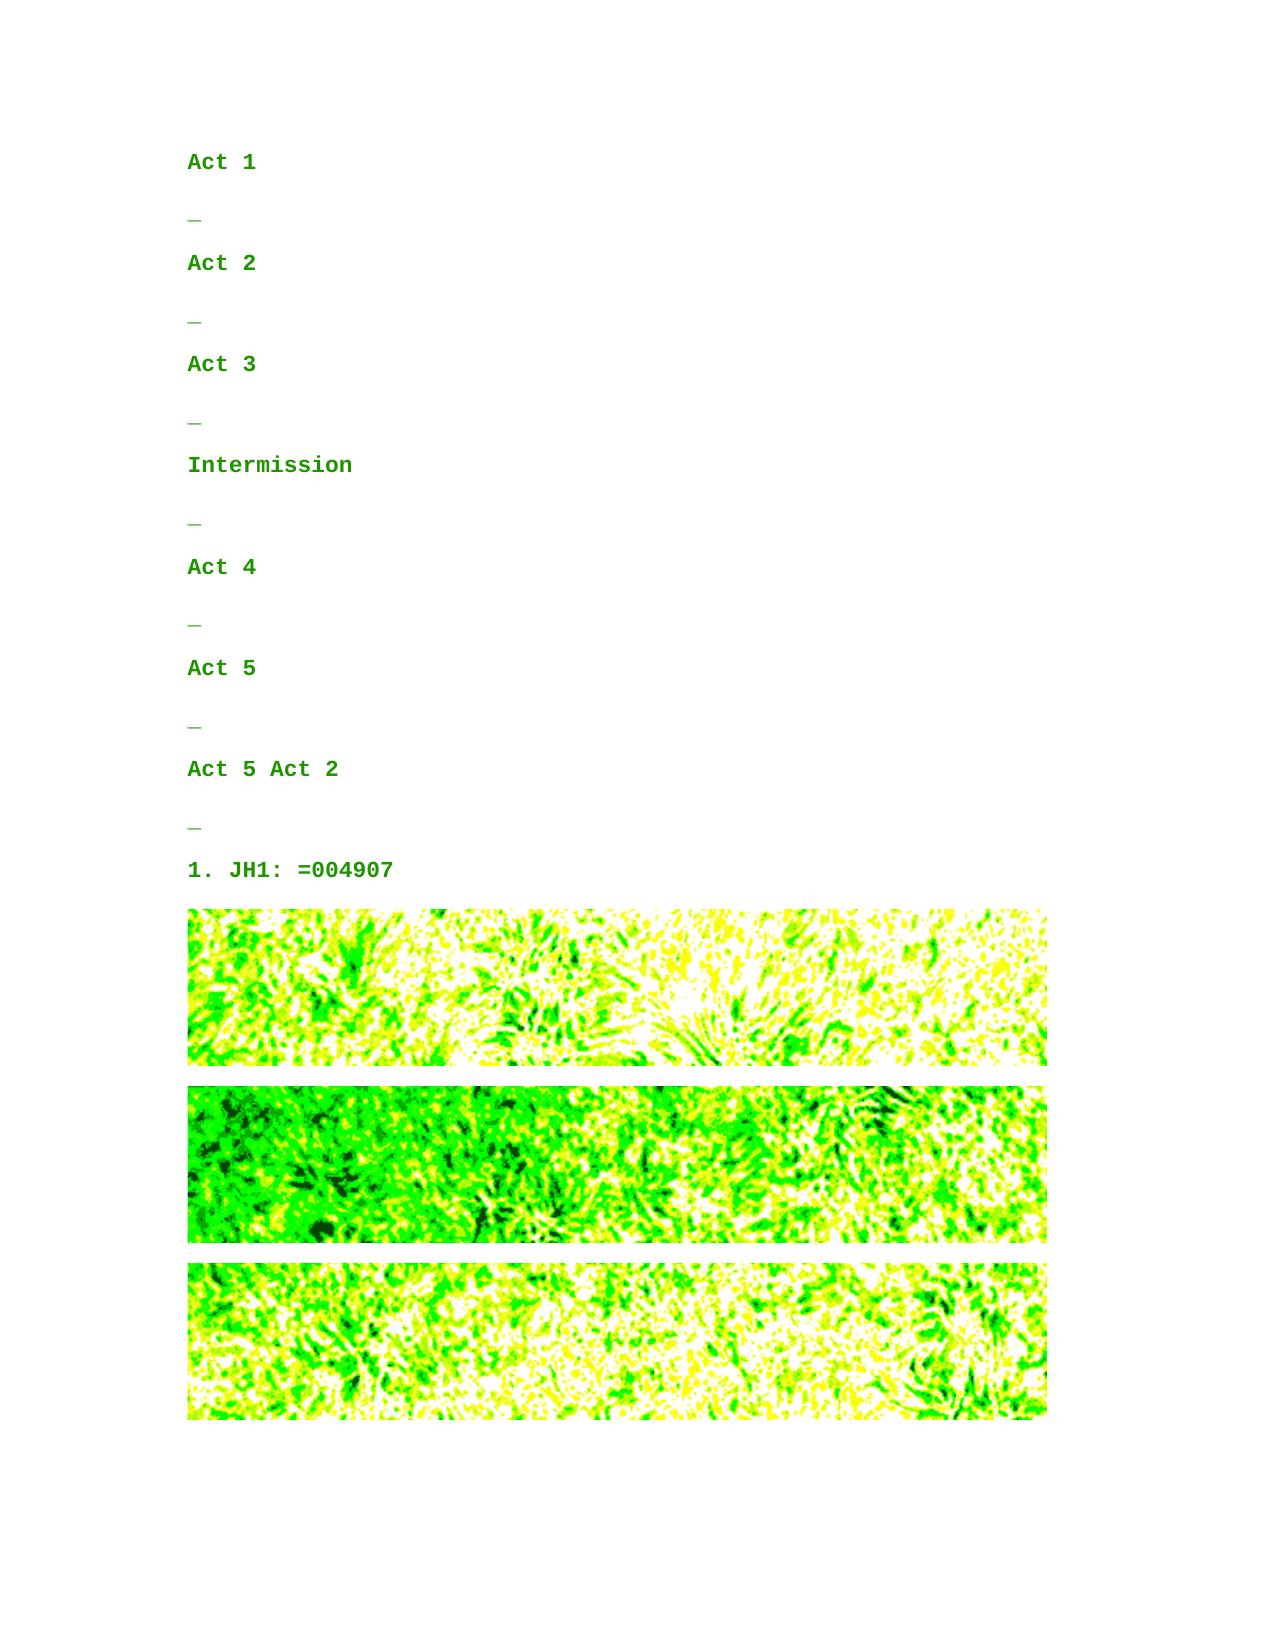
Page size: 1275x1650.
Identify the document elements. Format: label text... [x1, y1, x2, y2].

text Act 3 [187, 352, 1087, 378]
text _ [187, 403, 1087, 429]
text 1. JH1: =004907 [187, 859, 1087, 885]
text Act 5 Act 2 [187, 757, 1087, 783]
text Act 1 [187, 150, 1087, 176]
text _ [187, 707, 1087, 733]
text _ [187, 504, 1087, 530]
text _ [187, 302, 1087, 328]
text _ [187, 808, 1087, 834]
text Act 2 [187, 251, 1087, 277]
text Act 4 [187, 555, 1087, 581]
text _ [187, 201, 1087, 227]
text Intermission [187, 454, 1087, 480]
text _ [187, 606, 1087, 632]
text Act 5 [187, 656, 1087, 682]
